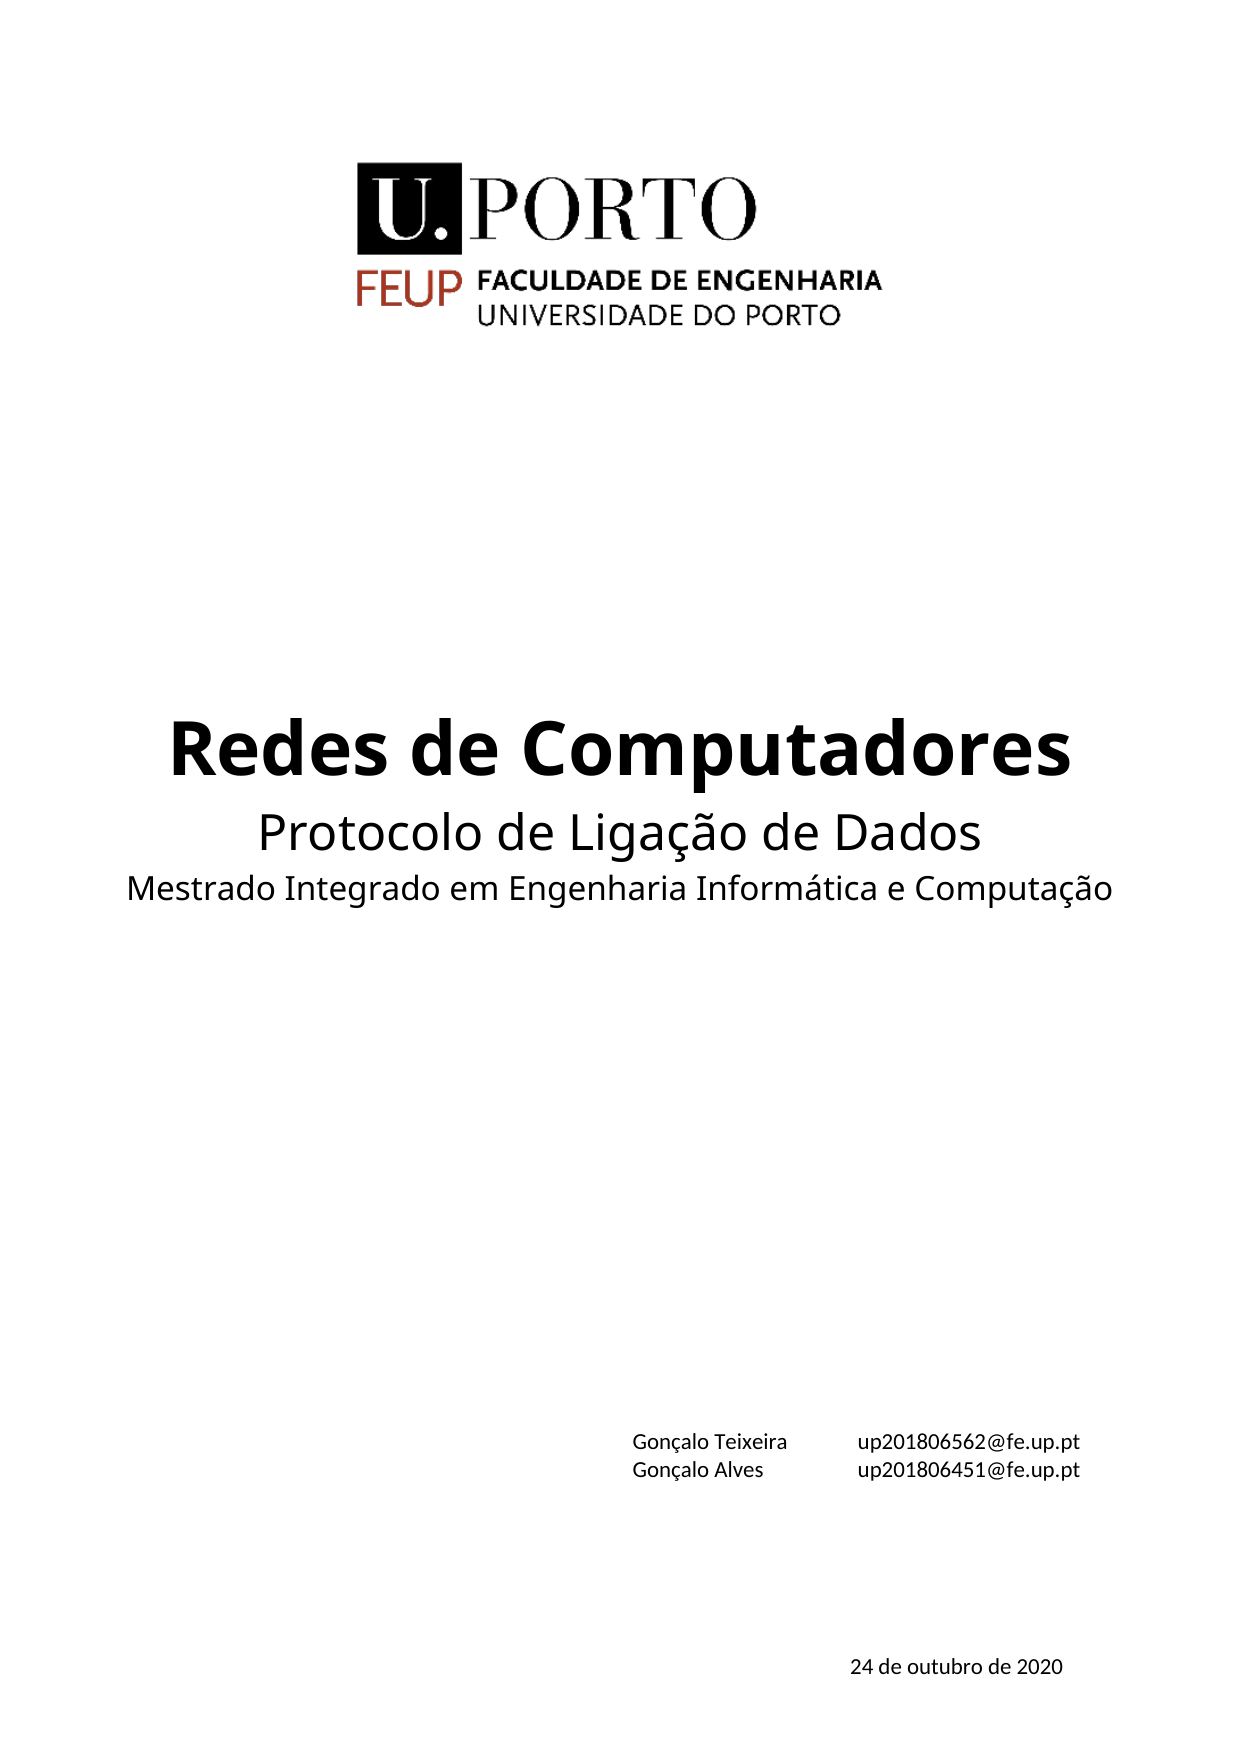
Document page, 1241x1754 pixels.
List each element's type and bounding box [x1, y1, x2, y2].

picture [346, 149, 895, 340]
